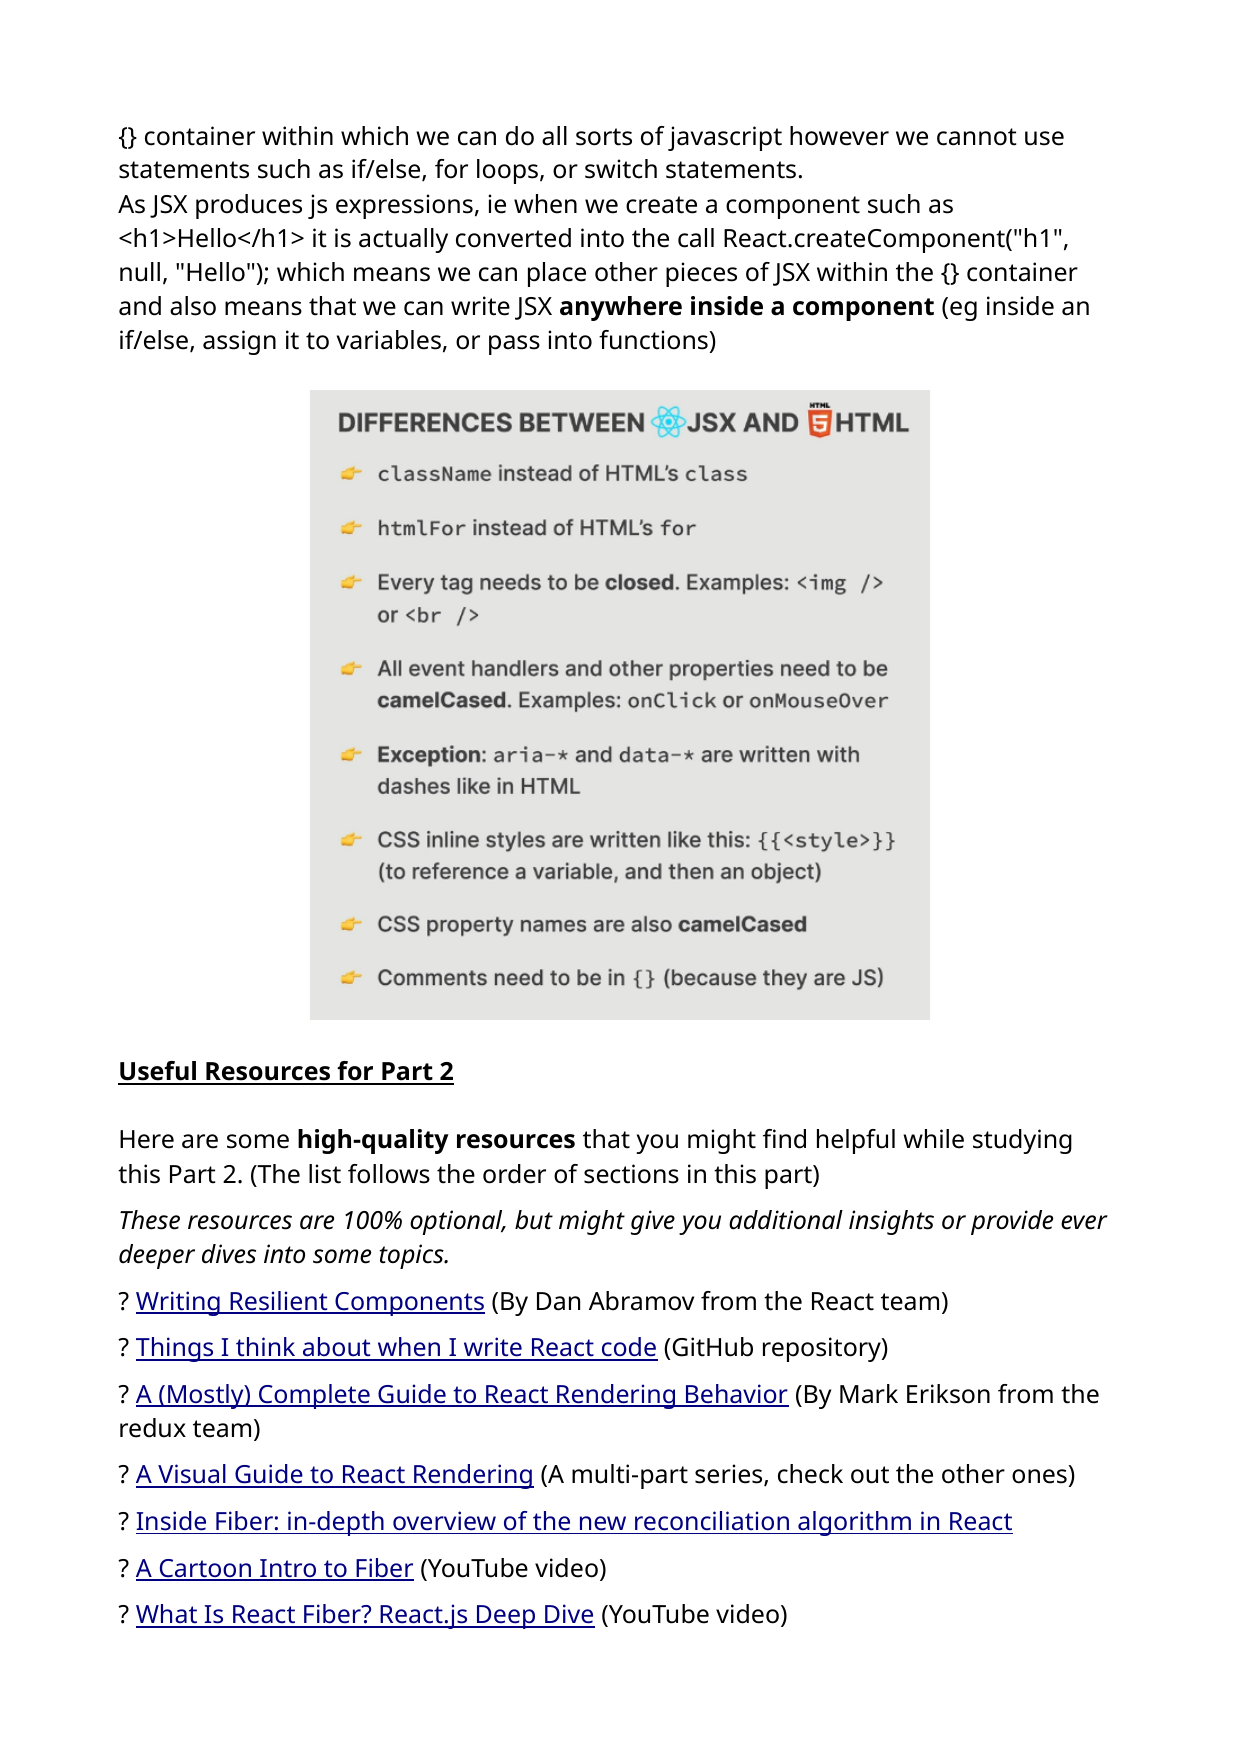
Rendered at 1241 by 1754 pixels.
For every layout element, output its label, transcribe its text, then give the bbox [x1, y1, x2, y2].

text ? What Is React Fiber? React.js Deep Dive (YouTube video) [118, 1597, 1122, 1631]
text ? Things I think about when I write React code (GitHub repository) [118, 1330, 1122, 1364]
text Useful Resources for Part 2 [118, 1054, 1122, 1088]
text ? A Cartoon Intro to Fiber (YouTube video) [118, 1550, 1122, 1584]
text ? Inside Fiber: in-depth overview of the new reconciliation algorithm in React [118, 1504, 1122, 1538]
text These resources are 100% optional, but might give you additional insights or provide ever deeper dives into some topics. [118, 1203, 1122, 1271]
text As JSX produces js expressions, ie when we create a component such as <h1>Hello</h1> it is actually converted into the call React.createComponent("h1", null, "Hello"); which means we can place other pieces of JSX within the {} container and also means that we can write JSX anywhere inside a component (eg inside an if/else, assign it to variables, or pass into functions) [118, 186, 1122, 357]
text Here are some high-quality resources that you might find helpful while studying this Part 2. (The list follows the order of sections in this part) [118, 1122, 1122, 1190]
text {} container within which we can do all sorts of javascript however we cannot use statements such as if/else, for loops, or switch statements. [118, 118, 1122, 186]
picture [309, 390, 931, 1020]
text ? A (Mostly) Complete Guide to React Rendering Behavior (By Mark Erikson from the redux team) [118, 1377, 1122, 1445]
text ? A Visual Guide to React Rendering (A multi-part series, check out the other ones) [118, 1457, 1122, 1491]
text ? Writing Resilient Components (By Dan Abramov from the React team) [118, 1283, 1122, 1317]
